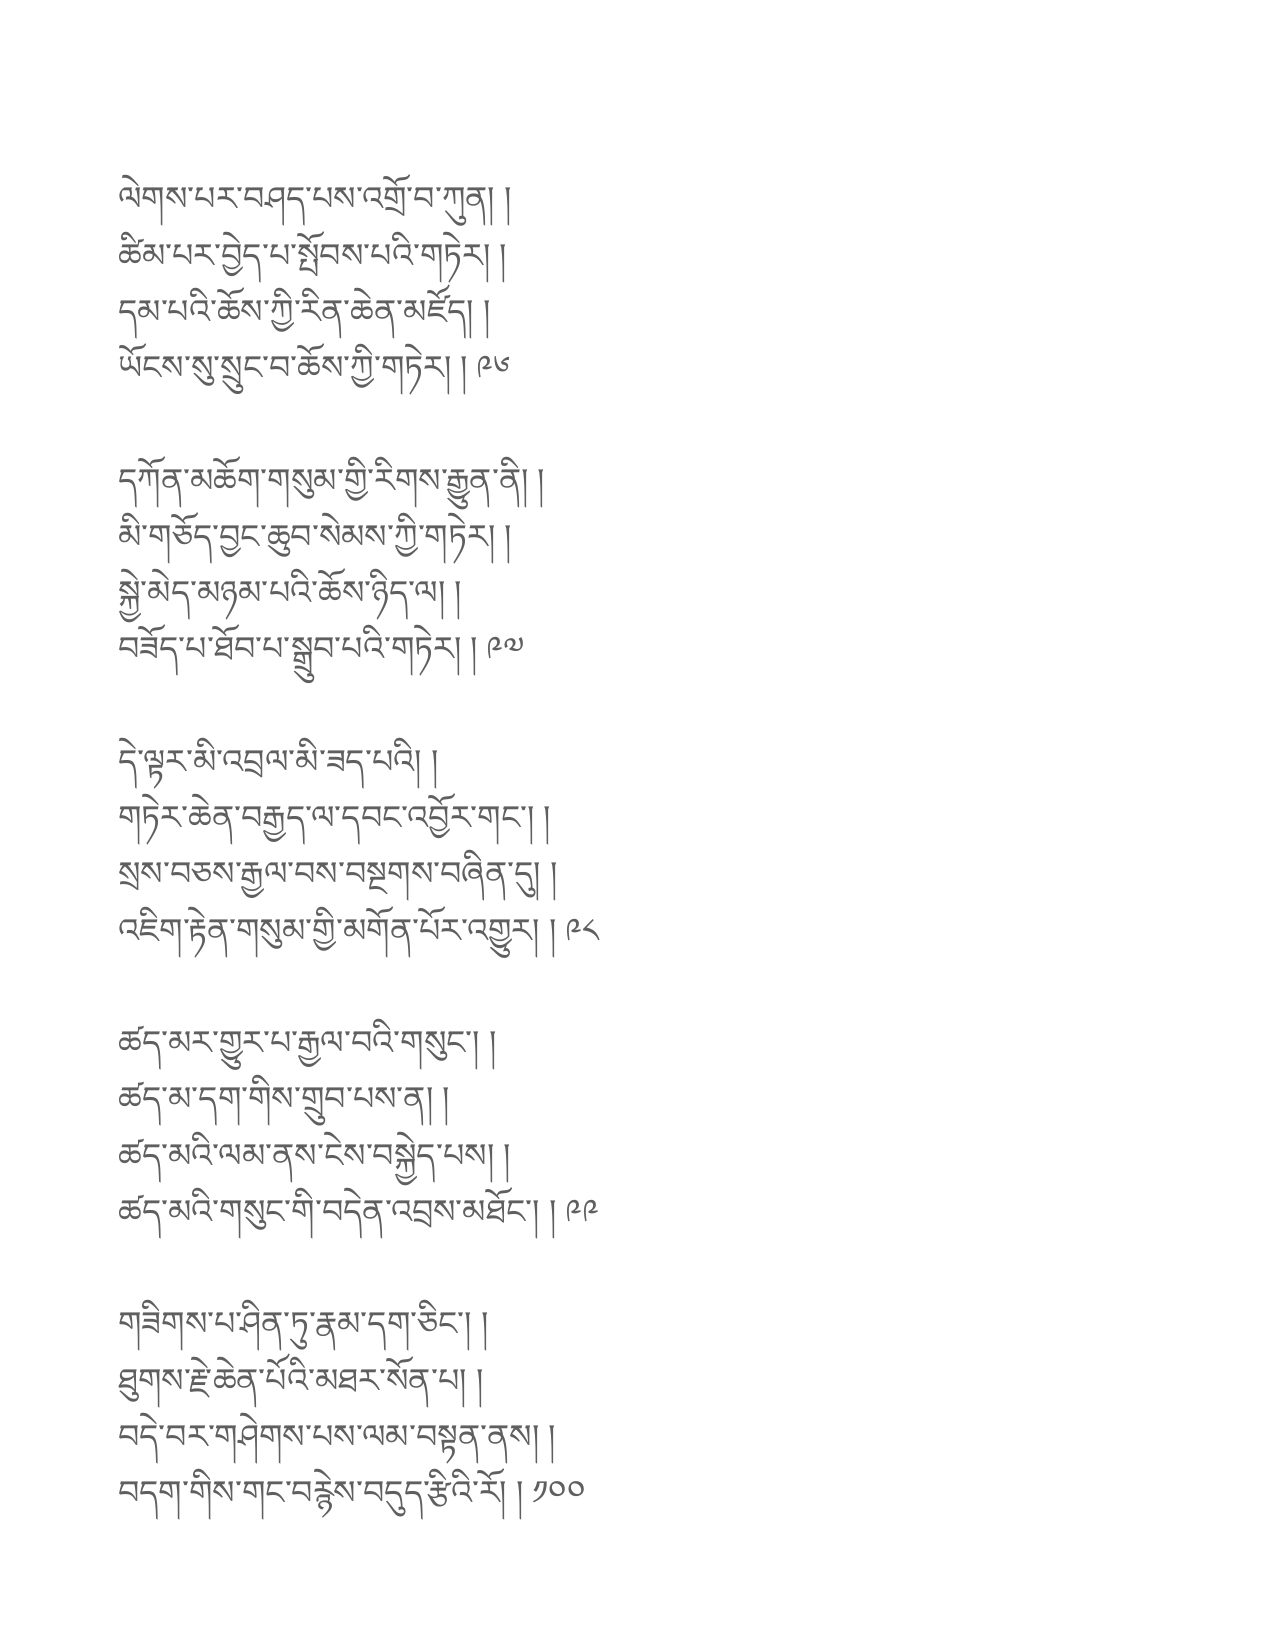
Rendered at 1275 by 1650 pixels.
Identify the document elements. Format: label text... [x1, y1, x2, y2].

text སྐྱེ་མེད་མཉམ་པའི་ཆོས་ཉིད་ལ། ། [118, 568, 1157, 618]
text གཏེར་ཆེན་བརྒྱད་ལ་དབང་འབྱོར་གང༌། ། [118, 793, 1157, 843]
text གཟིགས་པ་ཤིན་ཏུ་རྣམ་དག་ཅིང༌། ། [118, 1299, 1157, 1349]
text ལེགས་པར་བཤད་པས་འགྲོ་བ་ཀུན། ། [118, 174, 1157, 224]
text མི་གཅོད་བྱང་ཆུབ་སེམས་ཀྱི་གཏེར། ། [118, 512, 1157, 562]
text དེ་ལྟར་མི་འབྲལ་མི་ཟད་པའི། ། [118, 737, 1157, 787]
text ཚད་མའི་ལམ་ནས་ངེས་བསྐྱེད་པས། ། [118, 1131, 1157, 1181]
text བདེ་བར་གཤེགས་པས་ལམ་བསྟན་ནས། ། [118, 1412, 1157, 1462]
text ཚད་མར་གྱུར་པ་རྒྱལ་བའི་གསུང༌། ། [118, 1018, 1157, 1068]
text དམ་པའི་ཆོས་ཀྱི་རིན་ཆེན་མཛོད། ། [118, 287, 1157, 337]
text ཐུགས་རྗེ་ཆེན་པོའི་མཐར་སོན་པ། ། [118, 1356, 1157, 1406]
text སྲས་བཅས་རྒྱལ་བས་བསྔགས་བཞིན་དུ། ། [118, 849, 1157, 899]
text ཚད་མའི་གསུང་གི་བདེན་འབྲས་མཐོང༌། ། ༩༩ [118, 1187, 1157, 1237]
text དཀོན་མཆོག་གསུམ་གྱི་རིགས་རྒྱུན་ནི། ། [118, 456, 1157, 506]
text བཟོད་པ་ཐོབ་པ་སྒྲུབ་པའི་གཏེར། ། ༩༧ [118, 624, 1157, 674]
text ཡོངས་སུ་སྲུང་བ་ཆོས་ཀྱི་གཏེར། ། ༩༦ [118, 343, 1157, 393]
text ཚིམ་པར་བྱེད་པ་སྤོབས་པའི་གཏེར། ། [118, 231, 1157, 281]
text འཇིག་རྟེན་གསུམ་གྱི་མགོན་པོར་འགྱུར། ། ༩༨ [118, 906, 1157, 956]
text ཚད་མ་དག་གིས་གྲུབ་པས་ན། ། [118, 1074, 1157, 1124]
text བདག་གིས་གང་བརྙེས་བདུད་རྩིའི་རོ། ། ༡༠༠ [118, 1468, 1157, 1518]
